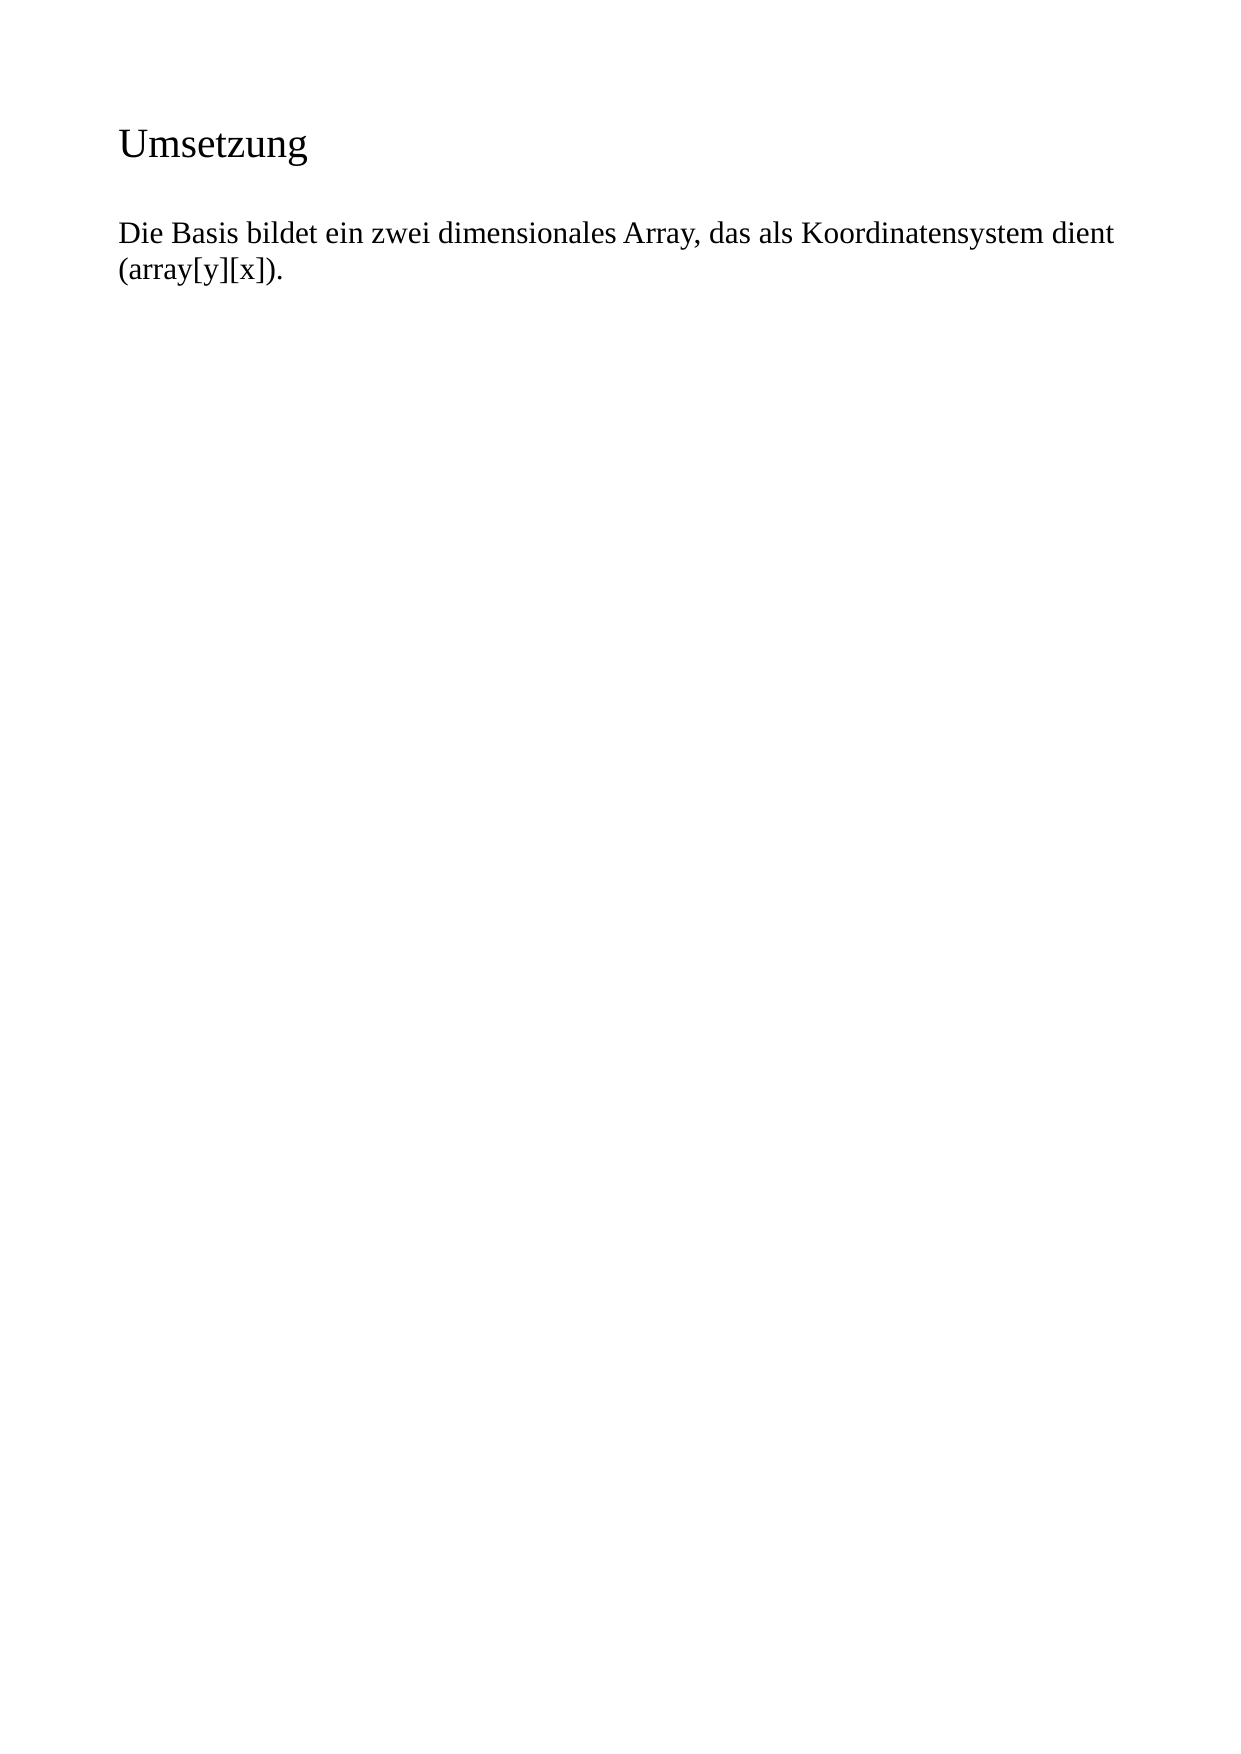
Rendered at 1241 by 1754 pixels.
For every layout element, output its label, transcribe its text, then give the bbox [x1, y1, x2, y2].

text Umsetzung [118, 118, 1122, 166]
text Die Basis bildet ein zwei dimensionales Array, das als Koordinatensystem dient (array[y][x]). [118, 214, 1122, 286]
